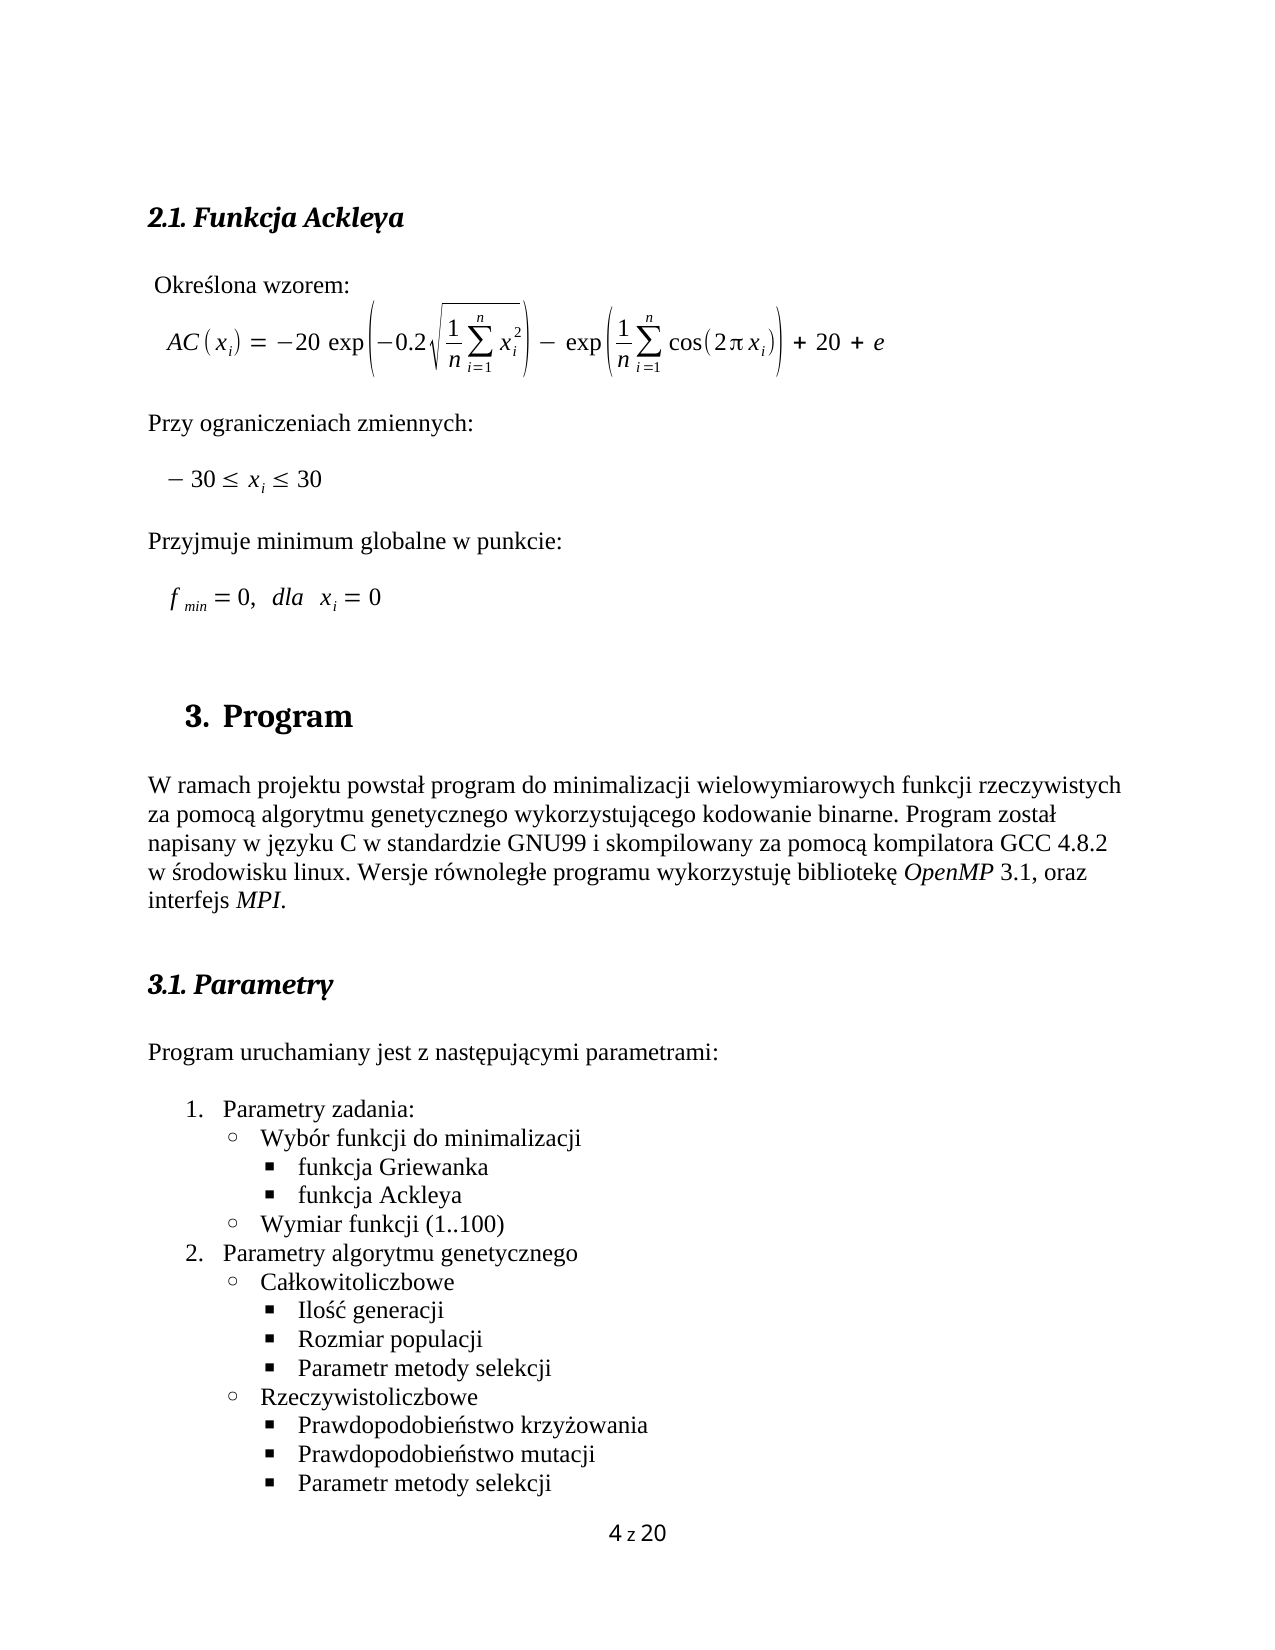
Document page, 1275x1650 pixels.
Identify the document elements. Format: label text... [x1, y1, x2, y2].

list Parametr metody selekcji [260, 1468, 1127, 1497]
text W ramach projektu powstał program do minimalizacji wielowymiarowych funkcji rzeczywistych za pomocą algorytmu genetycznego wykorzystującego kodowanie binarne. Program został napisany w języku C w standardzie GNU99 i skompilowany za pomocą kompilatora GCC 4.8.2 w środowisku linux. Wersje równoległe programu wykorzystuję bibliotekę OpenMP 3.1, oraz [148, 771, 1127, 886]
list Rozmiar populacji [260, 1324, 1127, 1353]
list Prawdopodobieństwo krzyżowania [260, 1410, 1127, 1439]
subtitle 3.1. Parametry [148, 968, 1127, 1002]
subtitle Program [185, 697, 1127, 736]
list funkcja Ackleya [260, 1180, 1127, 1209]
list Rzeczywistoliczbowe [223, 1382, 1127, 1410]
list funkcja Griewanka [260, 1152, 1127, 1180]
text Określona wzorem: [148, 270, 1127, 299]
subtitle 2.1. Funkcja Ackleya [148, 201, 1127, 235]
text Przyjmuje minimum globalne w punkcie: [148, 526, 1127, 554]
list Wybór funkcji do minimalizacji [223, 1123, 1127, 1152]
list Ilość generacji [260, 1295, 1127, 1324]
list Prawdopodobieństwo mutacji [260, 1439, 1127, 1468]
list Parametry algorytmu genetycznego [185, 1238, 1127, 1267]
list Całkowitoliczbowe [223, 1267, 1127, 1295]
text interfejs MPI. [148, 886, 1127, 914]
text Program uruchamiany jest z następującymi parametrami: [148, 1037, 1127, 1065]
list Wymiar funkcji (1..100) [223, 1209, 1127, 1238]
list Parametry zadania: [185, 1094, 1127, 1123]
list Parametr metody selekcji [260, 1353, 1127, 1382]
text Przy ograniczeniach zmiennych: [148, 408, 1127, 437]
